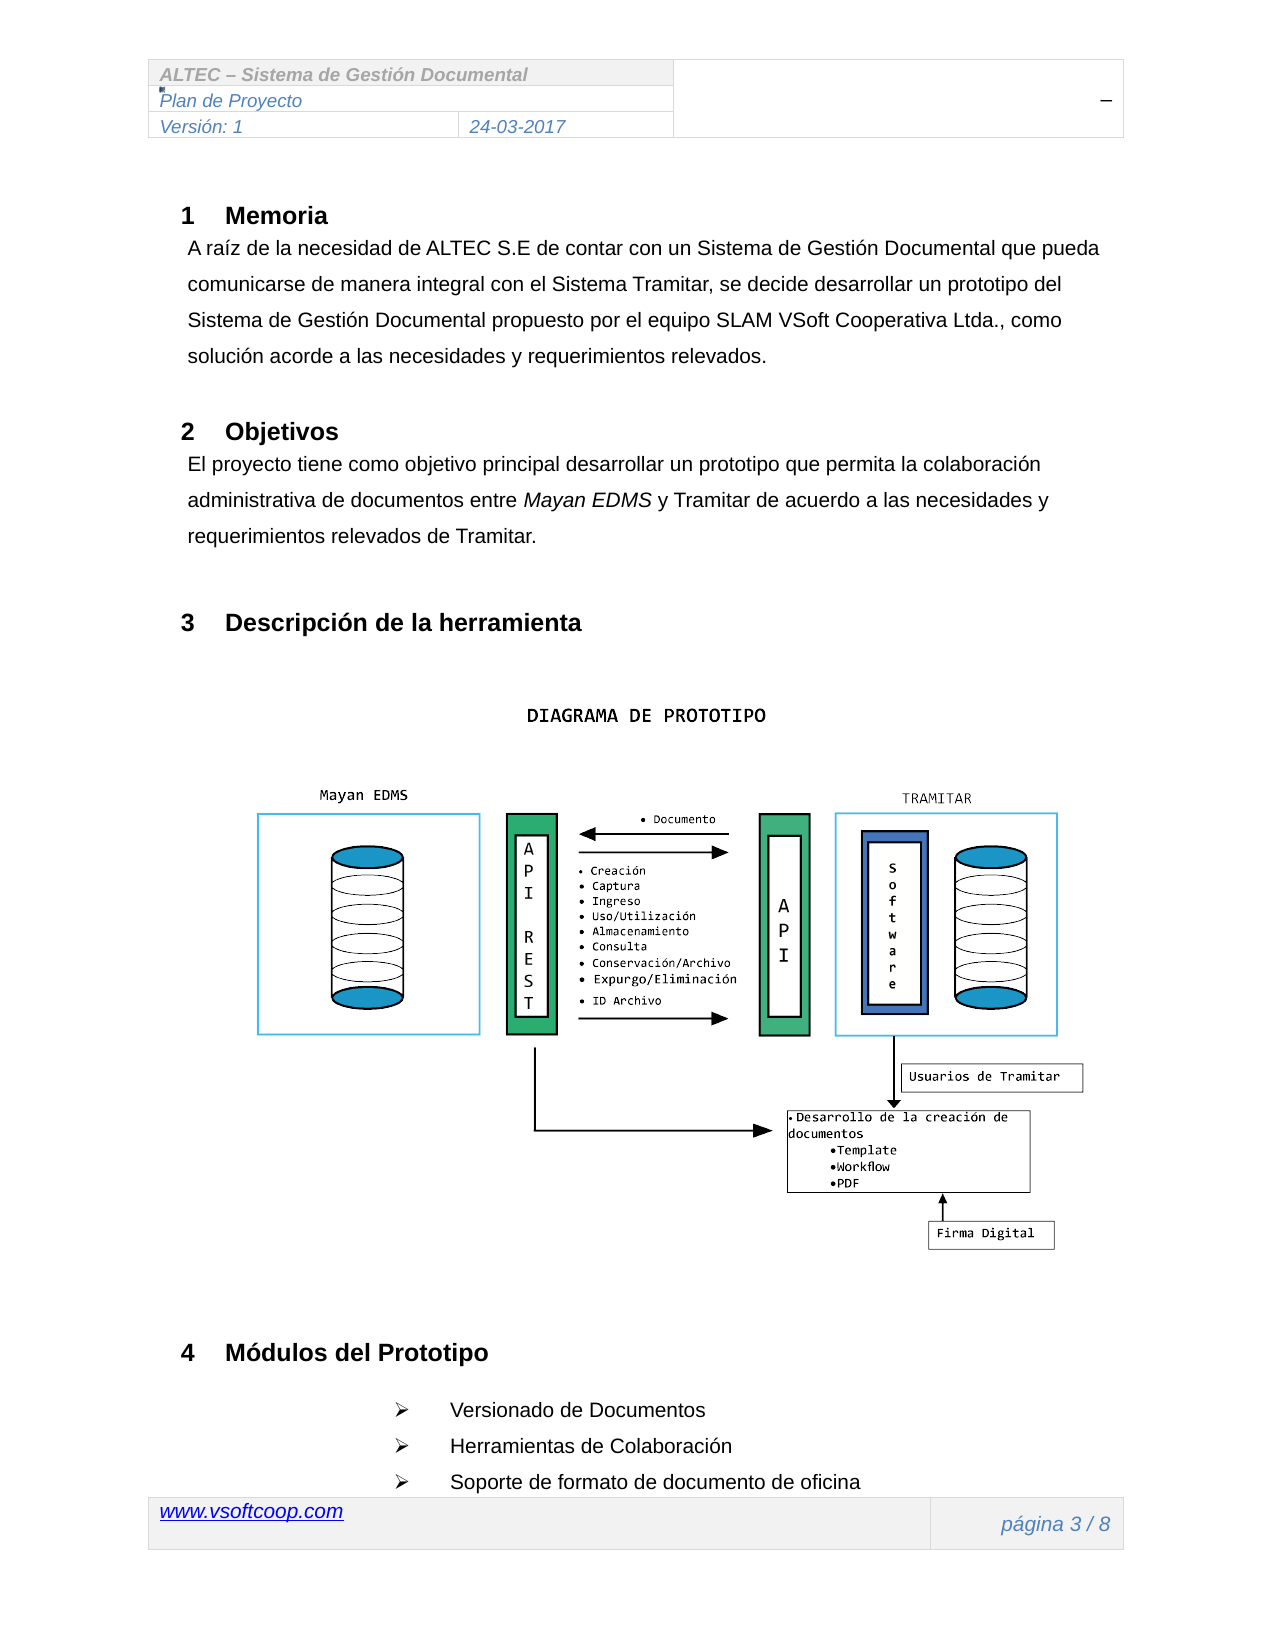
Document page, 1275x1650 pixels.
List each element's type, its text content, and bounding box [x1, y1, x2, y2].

list Soporte de formato de documento de oficina [394, 1470, 1125, 1494]
list Herramientas de Colaboración [394, 1434, 1125, 1458]
subtitle Módulos del Prototipo [187, 1338, 1125, 1367]
subtitle Memoria [187, 201, 1125, 229]
text El proyecto tiene como objetivo principal desarrollar un prototipo que permita la colaboración administrativa de documentos entre Mayan EDMS y Tramitar de acuerdo a las necesidades y requerimientos relevados de Tramitar. [187, 452, 1125, 548]
picture [187, 643, 1153, 1326]
subtitle Descripción de la herramienta [187, 608, 1125, 637]
text A raíz de la necesidad de ALTEC S.E de contar con un Sistema de Gestión Documental que pueda comunicarse de manera integral con el Sistema Tramitar, se decide desarrollar un prototipo del Sistema de Gestión Documental propuesto por el equipo SLAM VSoft Cooperativa Ltda., como solución acorde a las necesidades y requerimientos relevados. [187, 236, 1125, 368]
picture [159, 86, 166, 93]
subtitle Objetivos [187, 417, 1125, 446]
list Versionado de Documentos [394, 1398, 1125, 1422]
